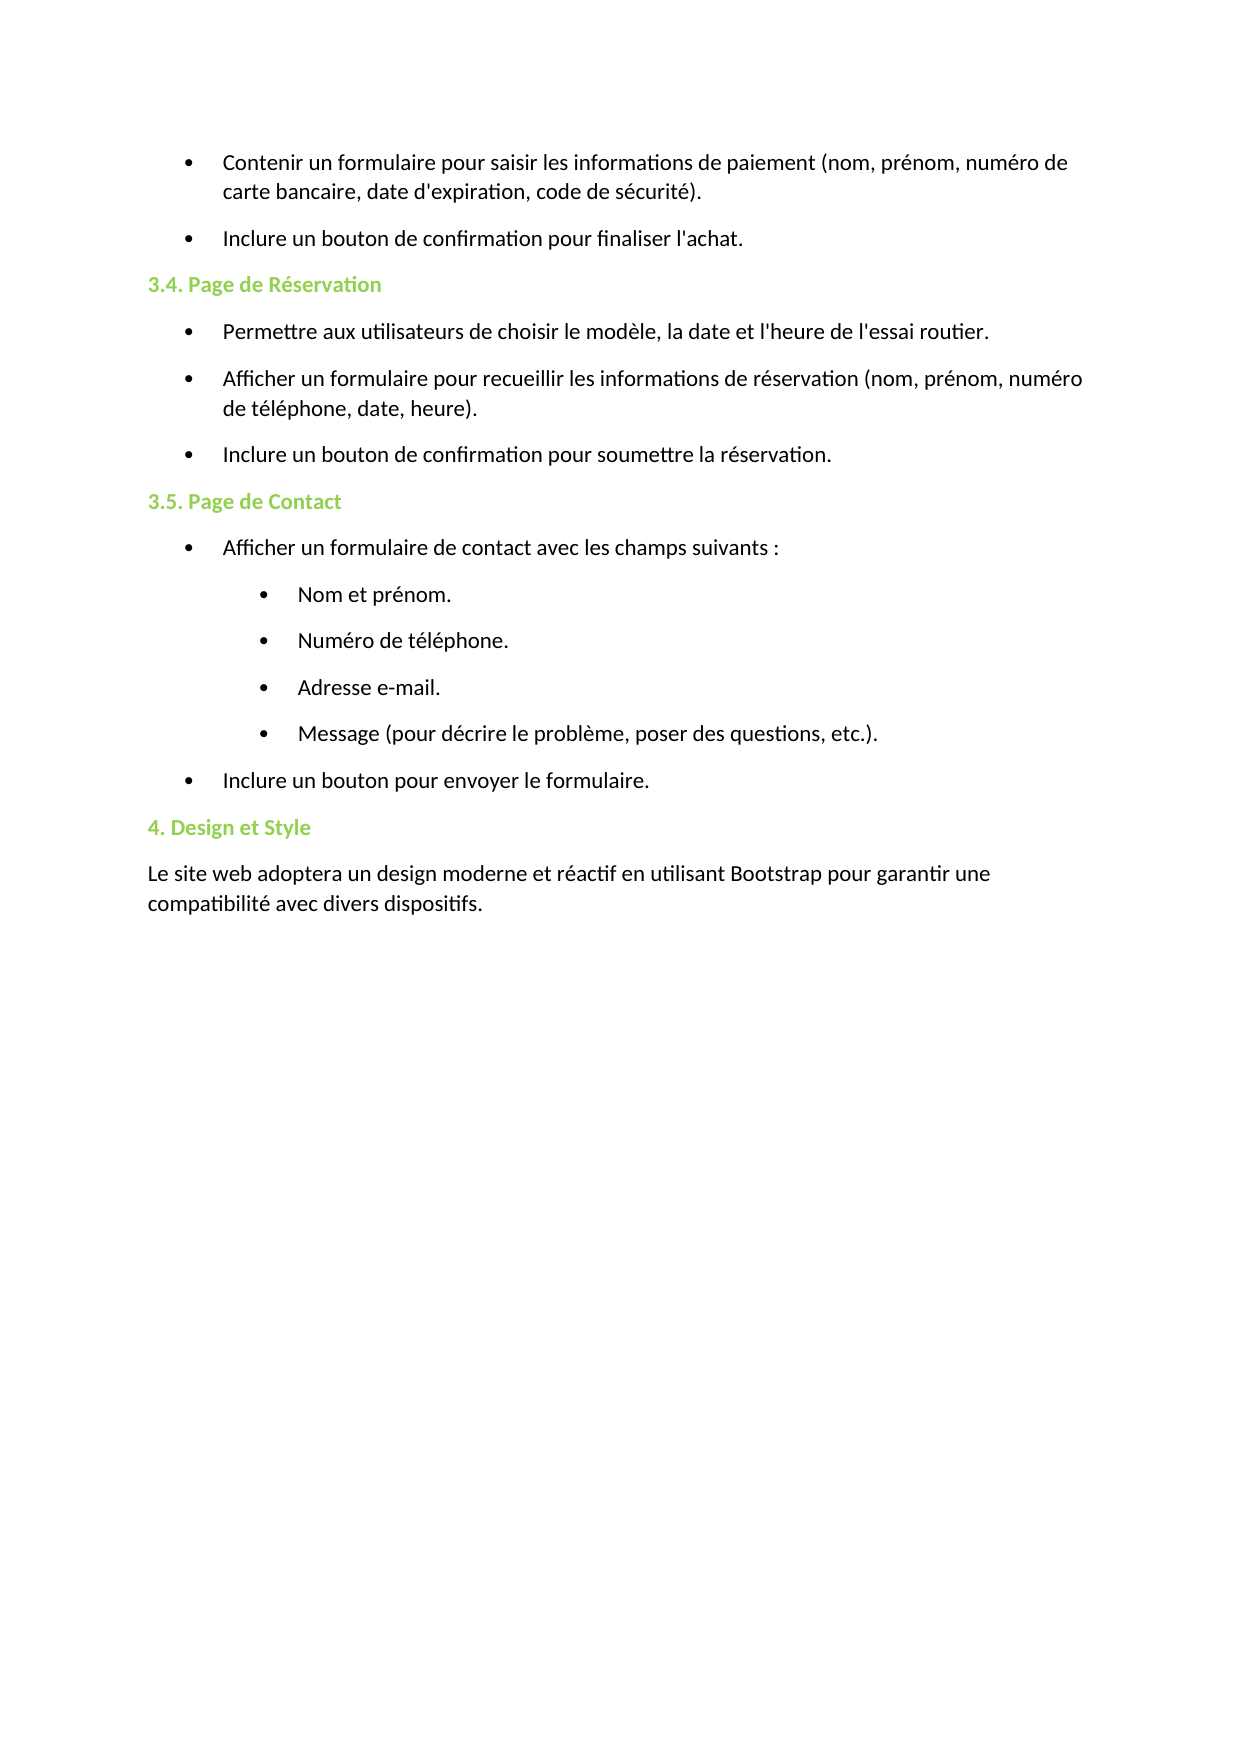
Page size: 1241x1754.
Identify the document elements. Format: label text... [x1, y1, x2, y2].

text Le site web adoptera un design moderne et réactif en utilisant Bootstrap pour garantir une compatibilité avec divers dispositifs. [148, 859, 1093, 917]
list Nom et prénom. [260, 580, 1093, 608]
text 3.4. Page de Réservation [148, 271, 1093, 299]
text 4. Design et Style [148, 813, 1093, 841]
list Afficher un formulaire de contact avec les champs suivants : [185, 533, 1093, 561]
list Afficher un formulaire pour recueillir les informations de réservation (nom, prénom, numéro de téléphone, date, heure). [185, 364, 1093, 422]
list Adresse e-mail. [260, 673, 1093, 701]
list Inclure un bouton de confirmation pour soumettre la réservation. [185, 440, 1093, 468]
list Inclure un bouton de confirmation pour finaliser l'achat. [185, 224, 1093, 252]
list Inclure un bouton pour envoyer le formulaire. [185, 766, 1093, 794]
list Contenir un formulaire pour saisir les informations de paiement (nom, prénom, numéro de carte bancaire, date d'expiration, code de sécurité). [185, 148, 1093, 206]
list Numéro de téléphone. [260, 626, 1093, 654]
text 3.5. Page de Contact [148, 487, 1093, 515]
list Message (pour décrire le problème, poser des questions, etc.). [260, 719, 1093, 748]
list Permettre aux utilisateurs de choisir le modèle, la date et l'heure de l'essai routier. [185, 317, 1093, 345]
